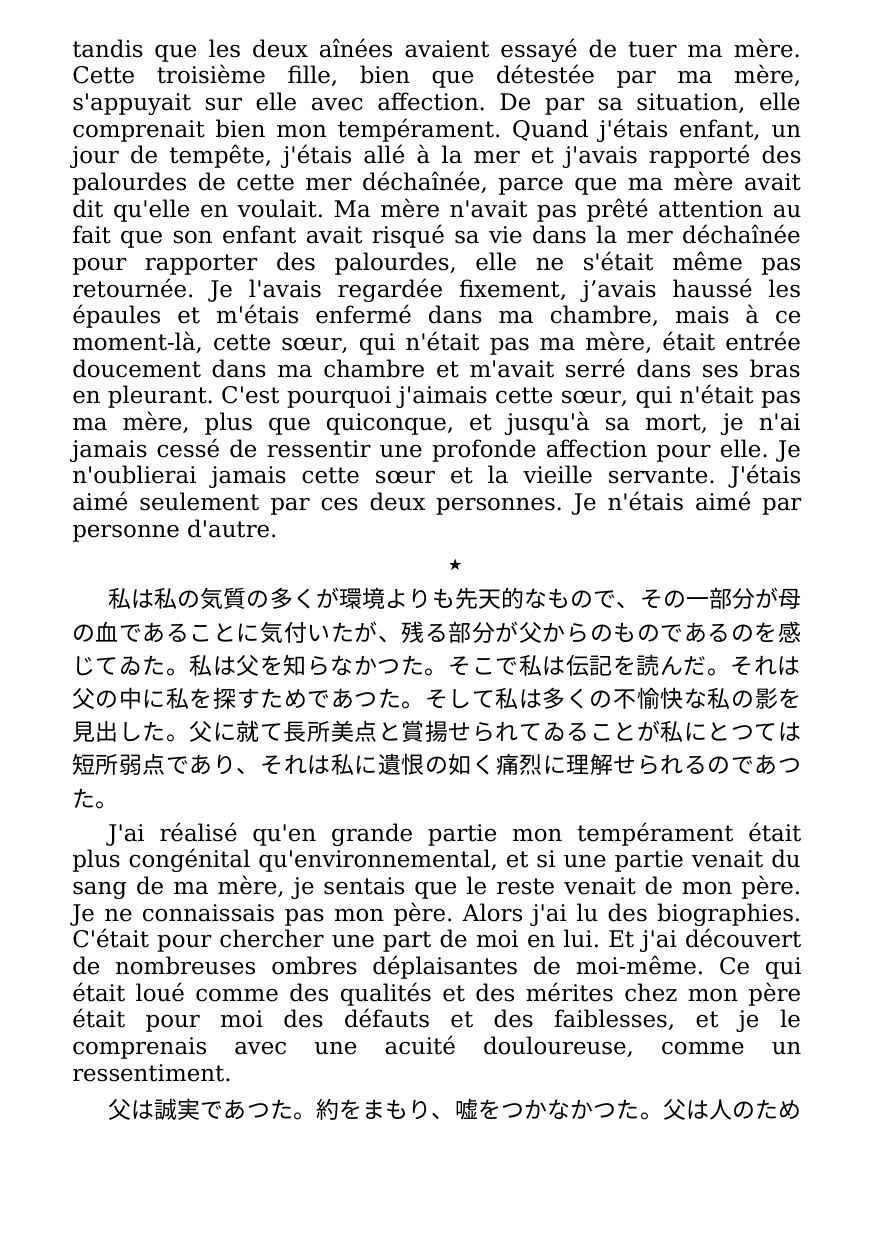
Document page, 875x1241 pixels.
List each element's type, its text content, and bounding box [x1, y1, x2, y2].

text J'ai réalisé qu'en grande partie mon tempérament était plus congénital qu'environnemental, et si une partie venait du sang de ma mère, je sentais que le reste venait de mon père. Je ne connaissais pas mon père. Alors j'ai lu des biographies. C'était pour chercher une part de moi en lui. Et j'ai découvert de nombreuses ombres déplaisantes de moi-même. Ce qui était loué comme des qualités et des mérites chez mon père était pour moi des défauts et des faiblesses, et je le comprenais avec une acuité douloureuse, comme un ressentiment. [72, 820, 802, 1086]
text tandis que les deux aînées avaient essayé de tuer ma mère. Cette troisième fille, bien que détestée par ma mère, s'appuyait sur elle avec affection. De par sa situation, elle comprenait bien mon tempérament. Quand j'étais enfant, un jour de tempête, j'étais allé à la mer et j'avais rapporté des palourdes de cette mer déchaînée, parce que ma mère avait dit qu'elle en voulait. Ma mère n'avait pas prêté attention au fait que son enfant avait risqué sa vie dans la mer déchaînée pour rapporter des palourdes, elle ne s'était même pas retournée. Je l'avais regardée fixement, j’avais haussé les épaules et m'étais enfermé dans ma chambre, mais à ce moment-là, cette sœur, qui n'était pas ma mère, était entrée doucement dans ma chambre et m'avait serré dans ses bras en pleurant. C'est pourquoi j'aimais cette sœur, qui n'était pas ma mère, plus que quiconque, et jusqu'à sa mort, je n'ai jamais cessé de ressentir une profonde affection pour elle. Je n'oublierai jamais cette sœur et la vieille servante. J'étais aimé seulement par ces deux personnes. Je n'étais aimé par personne d'autre. [72, 36, 802, 543]
text 私は私の気質の多くが環境よりも先天的なもので、その一部分が母の血であることに気付いたが、残る部分が父からのものであるのを感じてゐた。私は父を知らなかつた。そこで私は伝記を読んだ。それは父の中に私を探すためであつた。そして私は多くの不愉快な私の影を見出した。父に就て長所美点と賞揚せられてゐることが私にとつては短所弱点であり、それは私に遺恨の如く痛烈に理解せられるのであつた。 [72, 581, 802, 814]
text ★ [72, 549, 802, 575]
text 父は誠実であつた。約をまもり、嘘をつかなかつた。父は人のため [72, 1092, 802, 1126]
